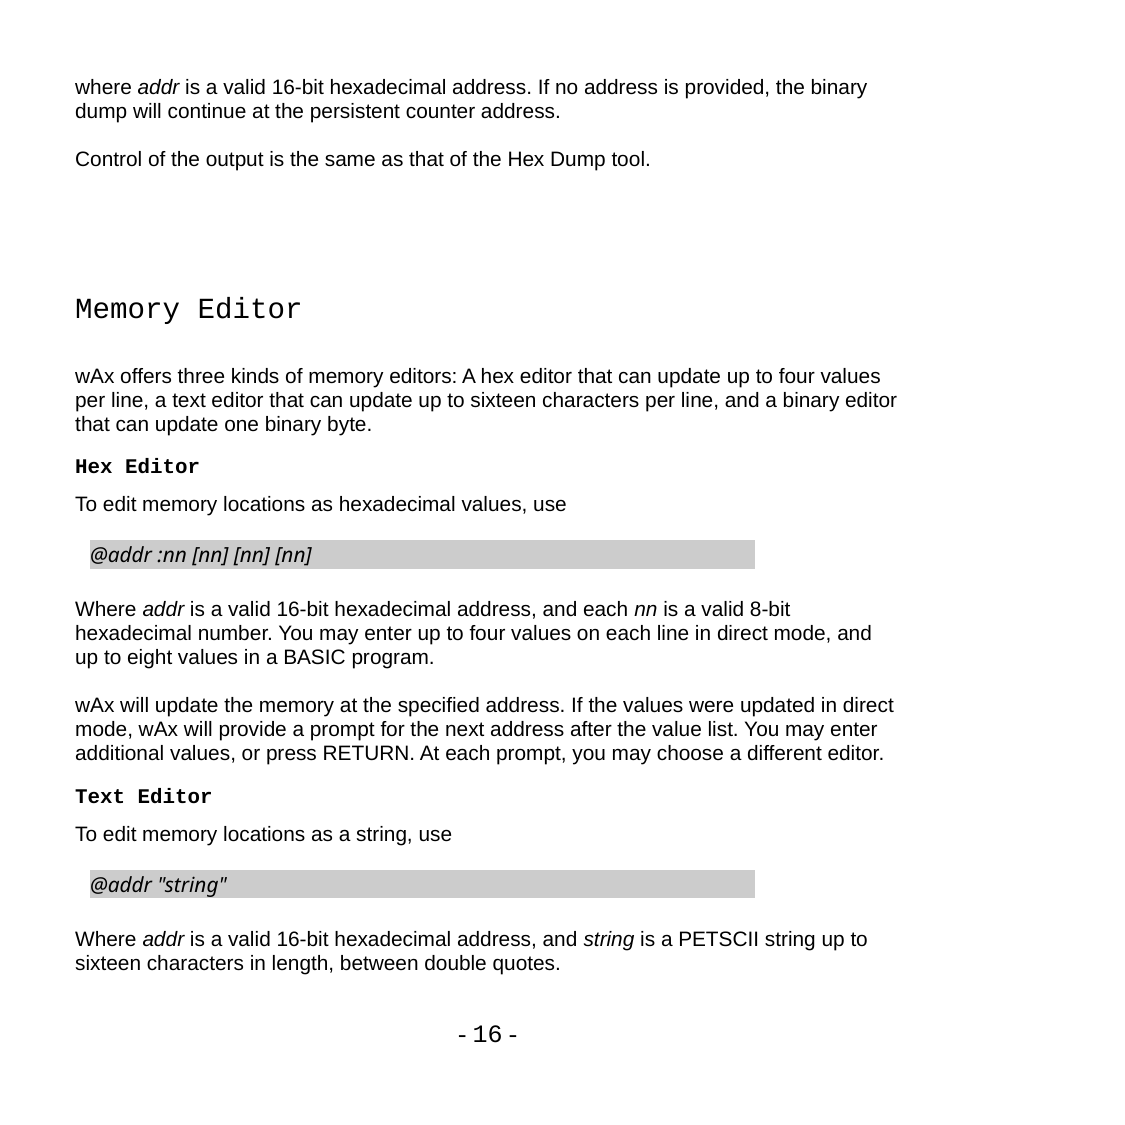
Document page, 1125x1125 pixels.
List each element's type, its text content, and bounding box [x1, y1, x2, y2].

text Where addr is a valid 16-bit hexadecimal address, and each nn is a valid 8-bit hexadecimal number. You may enter up to four values on each line in direct mode, and up to eight values in a BASIC program. [75, 597, 900, 669]
text where addr is a valid 16-bit hexadecimal address. If no address is provided, the binary dump will continue at the persistent counter address. [75, 75, 900, 123]
text Where addr is a valid 16-bit hexadecimal address, and string is a PETSCII string up to sixteen characters in length, between double quotes. [75, 927, 900, 974]
subtitle Memory Editor [75, 294, 900, 327]
text @addr :nn [nn] [nn] [nn] [755, 540, 900, 569]
text wAx offers three kinds of memory editors: A hex editor that can update up to four values per line, a text editor that can update up to sixteen characters per line, and a binary editor that can update one binary byte. [75, 363, 900, 435]
subtitle Hex Editor [75, 456, 900, 480]
text Control of the output is the same as that of the Hex Dump tool. [75, 147, 900, 171]
text @addr "string" [755, 870, 900, 898]
text To edit memory locations as a string, use [75, 822, 900, 846]
text To edit memory locations as hexadecimal values, use [75, 492, 900, 516]
subtitle Text Editor [75, 786, 900, 809]
text wAx will update the memory at the specified address. If the values were updated in direct mode, wAx will provide a prompt for the next address after the value list. You may enter additional values, or press RETURN. At each prompt, you may choose a different editor. [75, 693, 900, 765]
